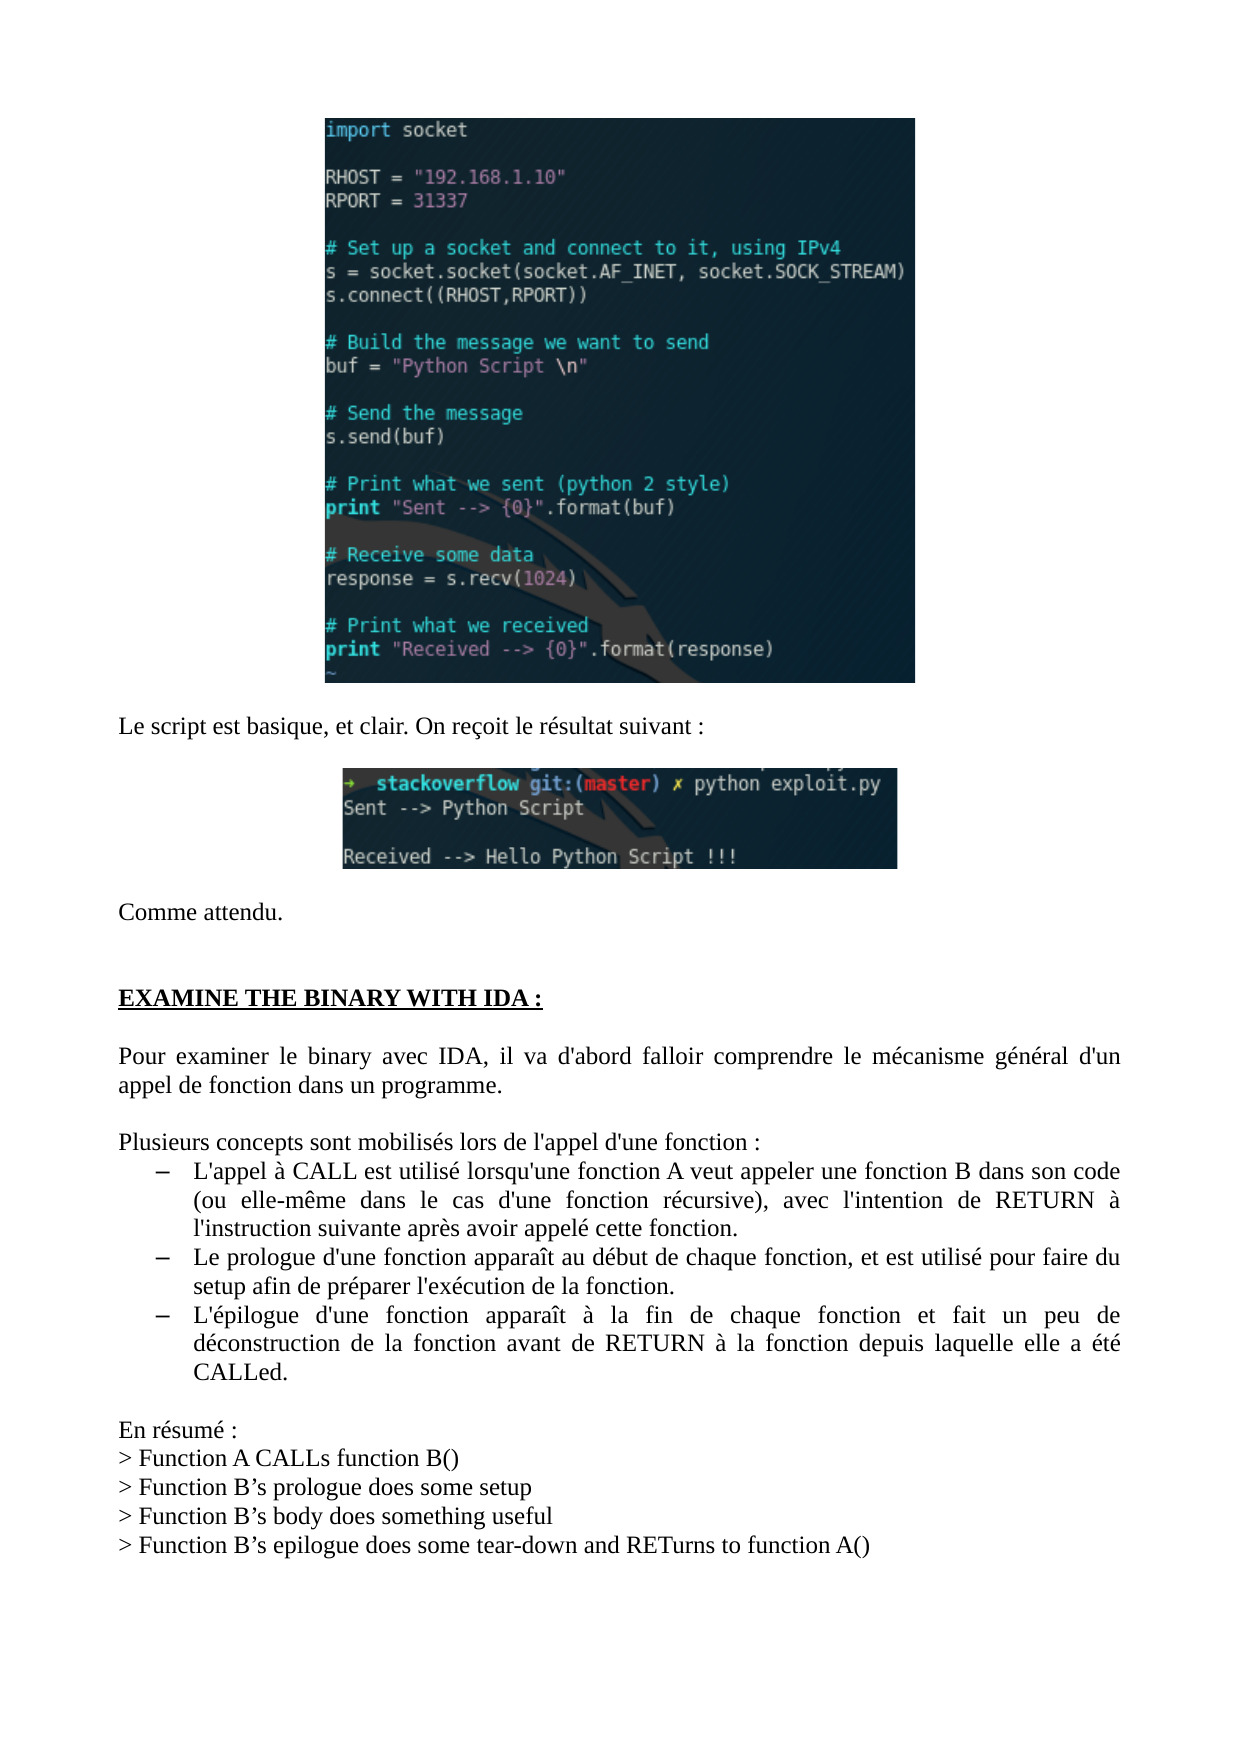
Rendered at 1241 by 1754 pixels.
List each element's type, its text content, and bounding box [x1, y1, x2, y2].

list L'appel à CALL est utilisé lorsqu'une fonction A veut appeler une fonction B dans son code (ou elle-même dans le cas d'une fonction récursive), avec l'intention de RETURN à l'instruction suivante après avoir appelé cette fonction. [156, 1156, 1122, 1242]
text > Function B’s epilogue does some tear-down and RETurns to function A() [118, 1530, 1122, 1558]
text Pour examiner le binary avec IDA, il va d'abord falloir comprendre le mécanisme général d'un appel de fonction dans un programme. [118, 1041, 1122, 1098]
text EXAMINE THE BINARY WITH IDA : [118, 983, 1122, 1012]
list L'épilogue d'une fonction apparaît à la fin de chaque fonction et fait un peu de déconstruction de la fonction avant de RETURN à la fonction depuis laquelle elle a été CALLed. [156, 1300, 1122, 1386]
text > Function B’s body does something useful [118, 1501, 1122, 1530]
text Comme attendu. [118, 897, 1122, 926]
text En résumé : [118, 1415, 1122, 1443]
text > Function A CALLs function B() [118, 1443, 1122, 1472]
text Le script est basique, et clair. On reçoit le résultat suivant : [118, 711, 1122, 740]
text Plusieurs concepts sont mobilisés lors de l'appel d'une fonction : [118, 1127, 1122, 1156]
list Le prologue d'une fonction apparaît au début de chaque fonction, et est utilisé pour faire du setup afin de préparer l'exécution de la fonction. [156, 1242, 1122, 1300]
text > Function B’s prologue does some setup [118, 1472, 1122, 1501]
